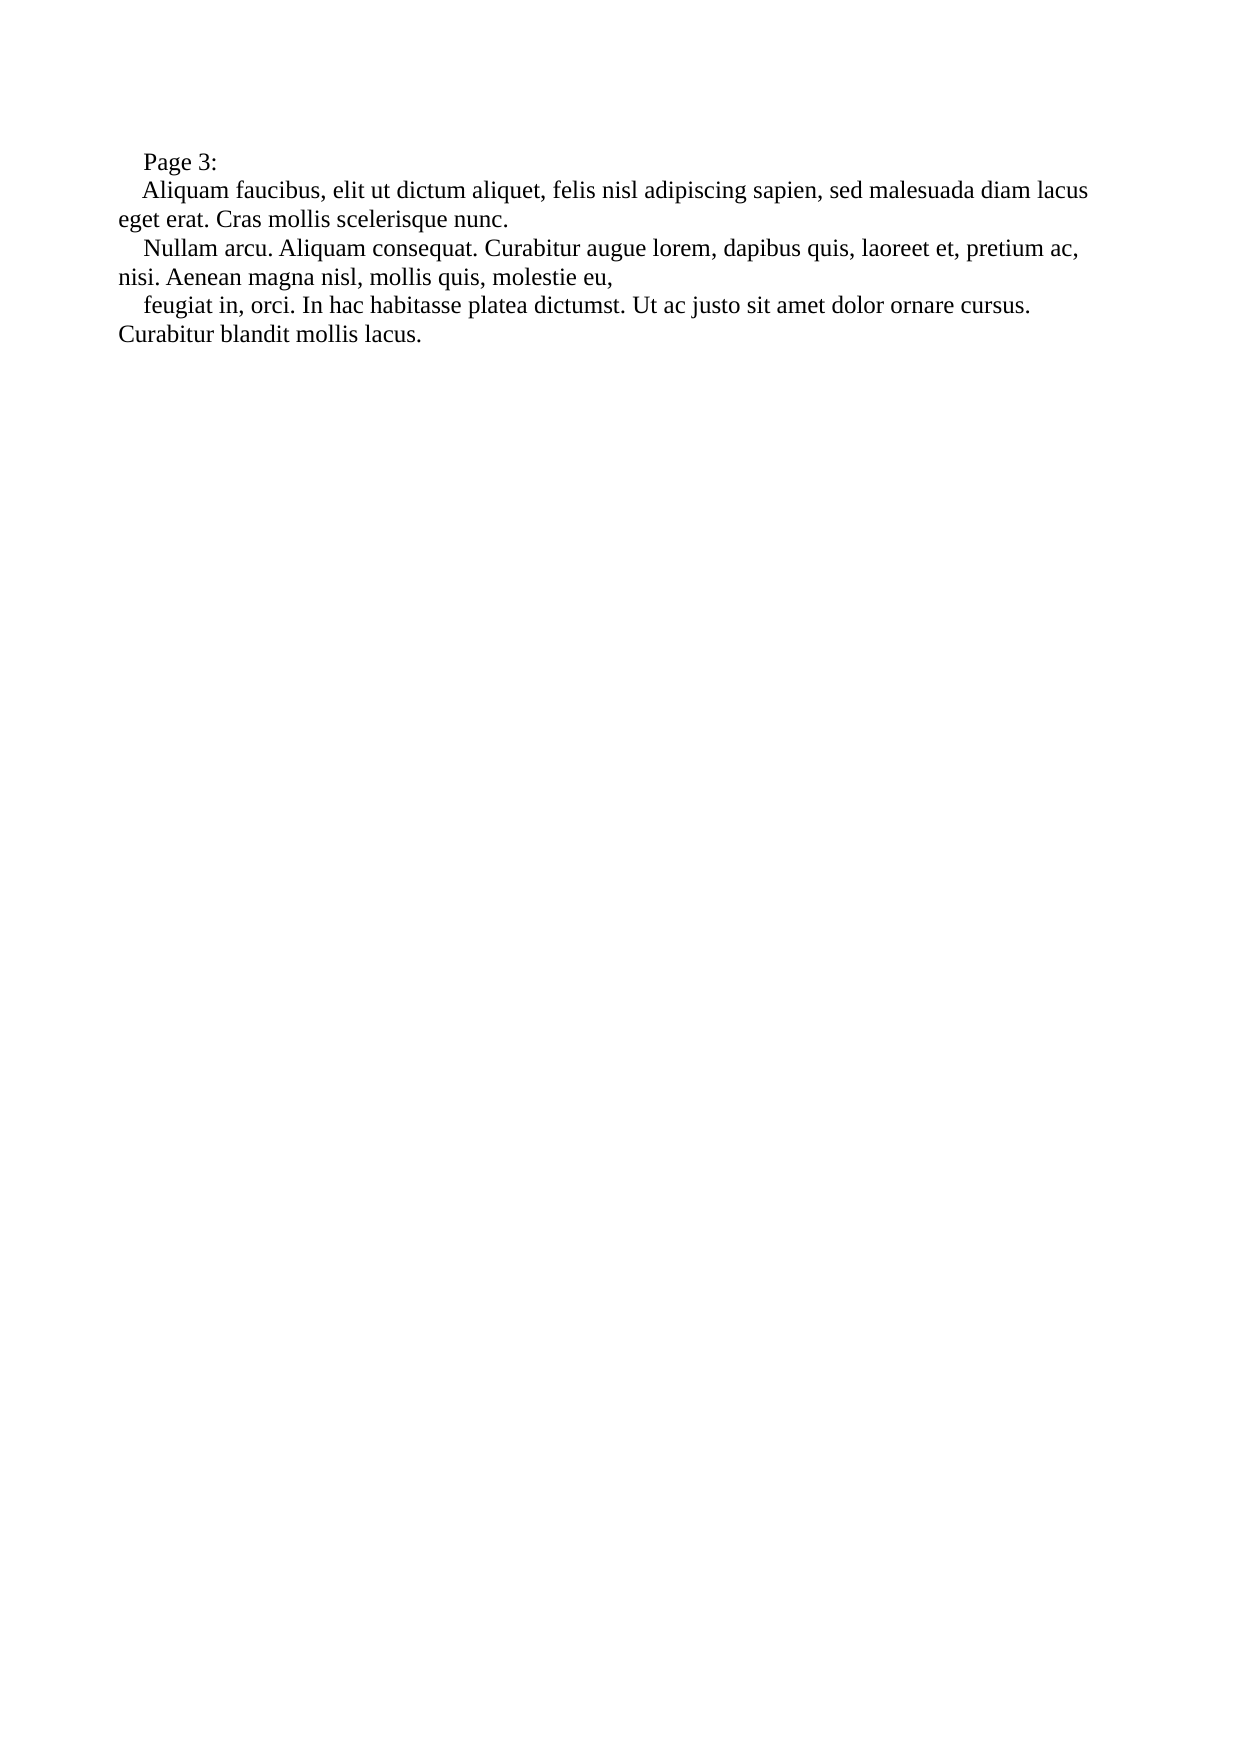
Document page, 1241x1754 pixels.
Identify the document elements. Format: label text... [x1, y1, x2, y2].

text Page 3: [118, 147, 1122, 176]
text Aliquam faucibus, elit ut dictum aliquet, felis nisl adipiscing sapien, sed malesuada diam lacus eget erat. Cras mollis scelerisque nunc. [118, 176, 1122, 233]
text feugiat in, orci. In hac habitasse platea dictumst. Ut ac justo sit amet dolor ornare cursus. Curabitur blandit mollis lacus. [118, 291, 1122, 348]
text Nullam arcu. Aliquam consequat. Curabitur augue lorem, dapibus quis, laoreet et, pretium ac, nisi. Aenean magna nisl, mollis quis, molestie eu, [118, 233, 1122, 291]
